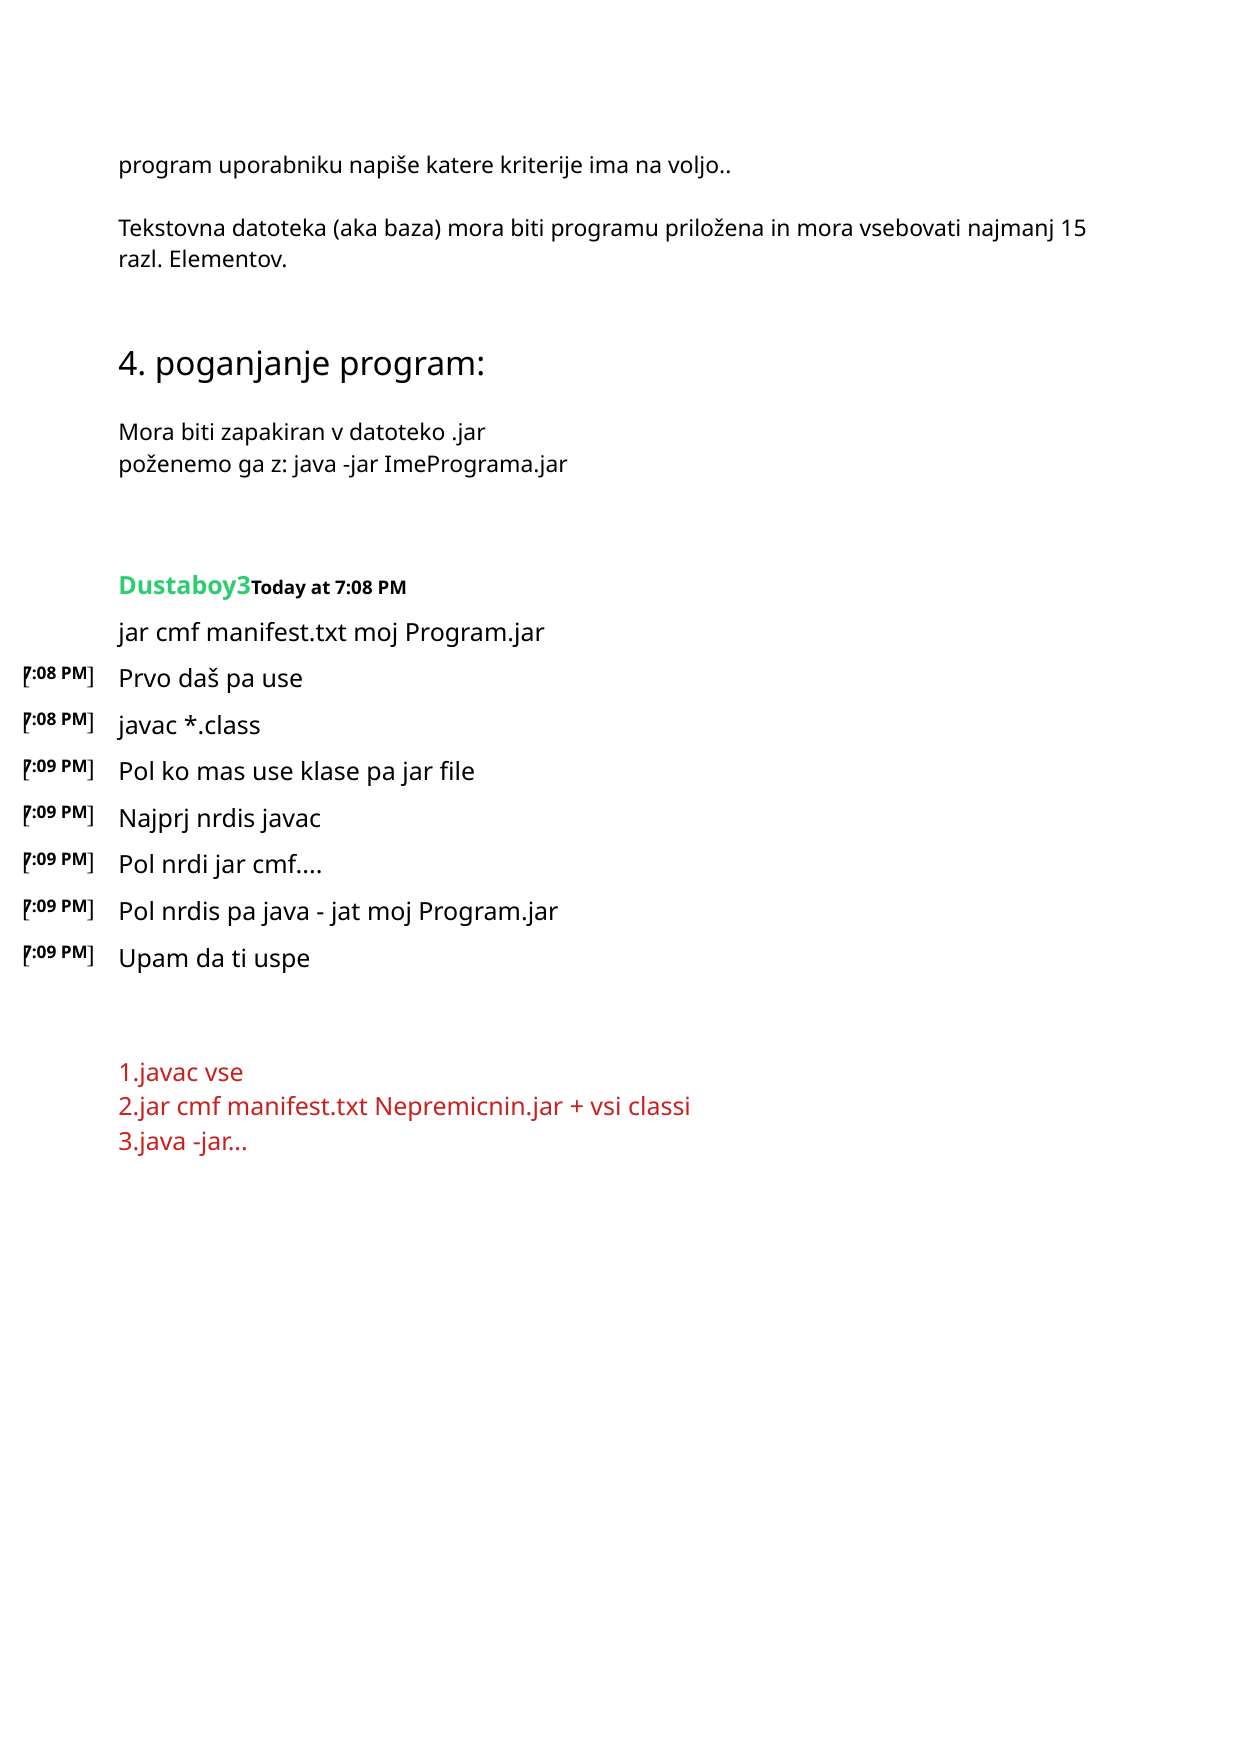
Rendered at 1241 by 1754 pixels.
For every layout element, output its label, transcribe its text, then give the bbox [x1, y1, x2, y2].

text Tekstovna datoteka (aka baza) mora biti programu priložena in mora vsebovati najmanj 15 razl. Elementov. [118, 212, 1122, 274]
text Pol nrdis pa java - jat moj Program.jar [118, 894, 1122, 928]
subtitle Dustaboy3Today at 7:08 PM [118, 568, 1122, 602]
text 7:09 PM [24, 847, 86, 871]
text Prvo daš pa use [118, 661, 1122, 695]
text Upam da ti uspe [118, 940, 1122, 974]
text Pol ko mas use klase pa jar file [118, 754, 1122, 788]
text 7:09 PM [24, 754, 86, 777]
text Najprj nrdis javac [118, 801, 1122, 835]
text program uporabniku napiše katere kriterije ima na voljo.. [118, 149, 1122, 181]
text Mora biti zapakiran v datoteko .jar [118, 416, 1122, 448]
text javac *.class [118, 707, 1122, 742]
text [0, 847, 22, 871]
text [0, 940, 22, 964]
text 7:09 PM [24, 940, 86, 964]
text 7:08 PM [24, 661, 86, 684]
text [0, 754, 22, 777]
text [0, 801, 22, 824]
text [0, 707, 22, 731]
text 3.java -jar... [118, 1123, 1122, 1157]
text Pol nrdi jar cmf.... [118, 847, 1122, 881]
text poženemo ga z: java -jar ImePrograma.jar [118, 448, 1122, 479]
text 2.jar cmf manifest.txt Nepremicnin.jar + vsi classi [118, 1089, 1122, 1123]
text 7:09 PM [24, 801, 86, 824]
text jar cmf manifest.txt moj Program.jar [118, 614, 1122, 648]
text 7:09 PM [24, 894, 86, 917]
text 7:08 PM [24, 707, 86, 731]
text 4. poganjanje program: [118, 340, 1122, 385]
text [0, 661, 22, 684]
text 1.javac vse [118, 1055, 1122, 1089]
text [0, 894, 22, 917]
